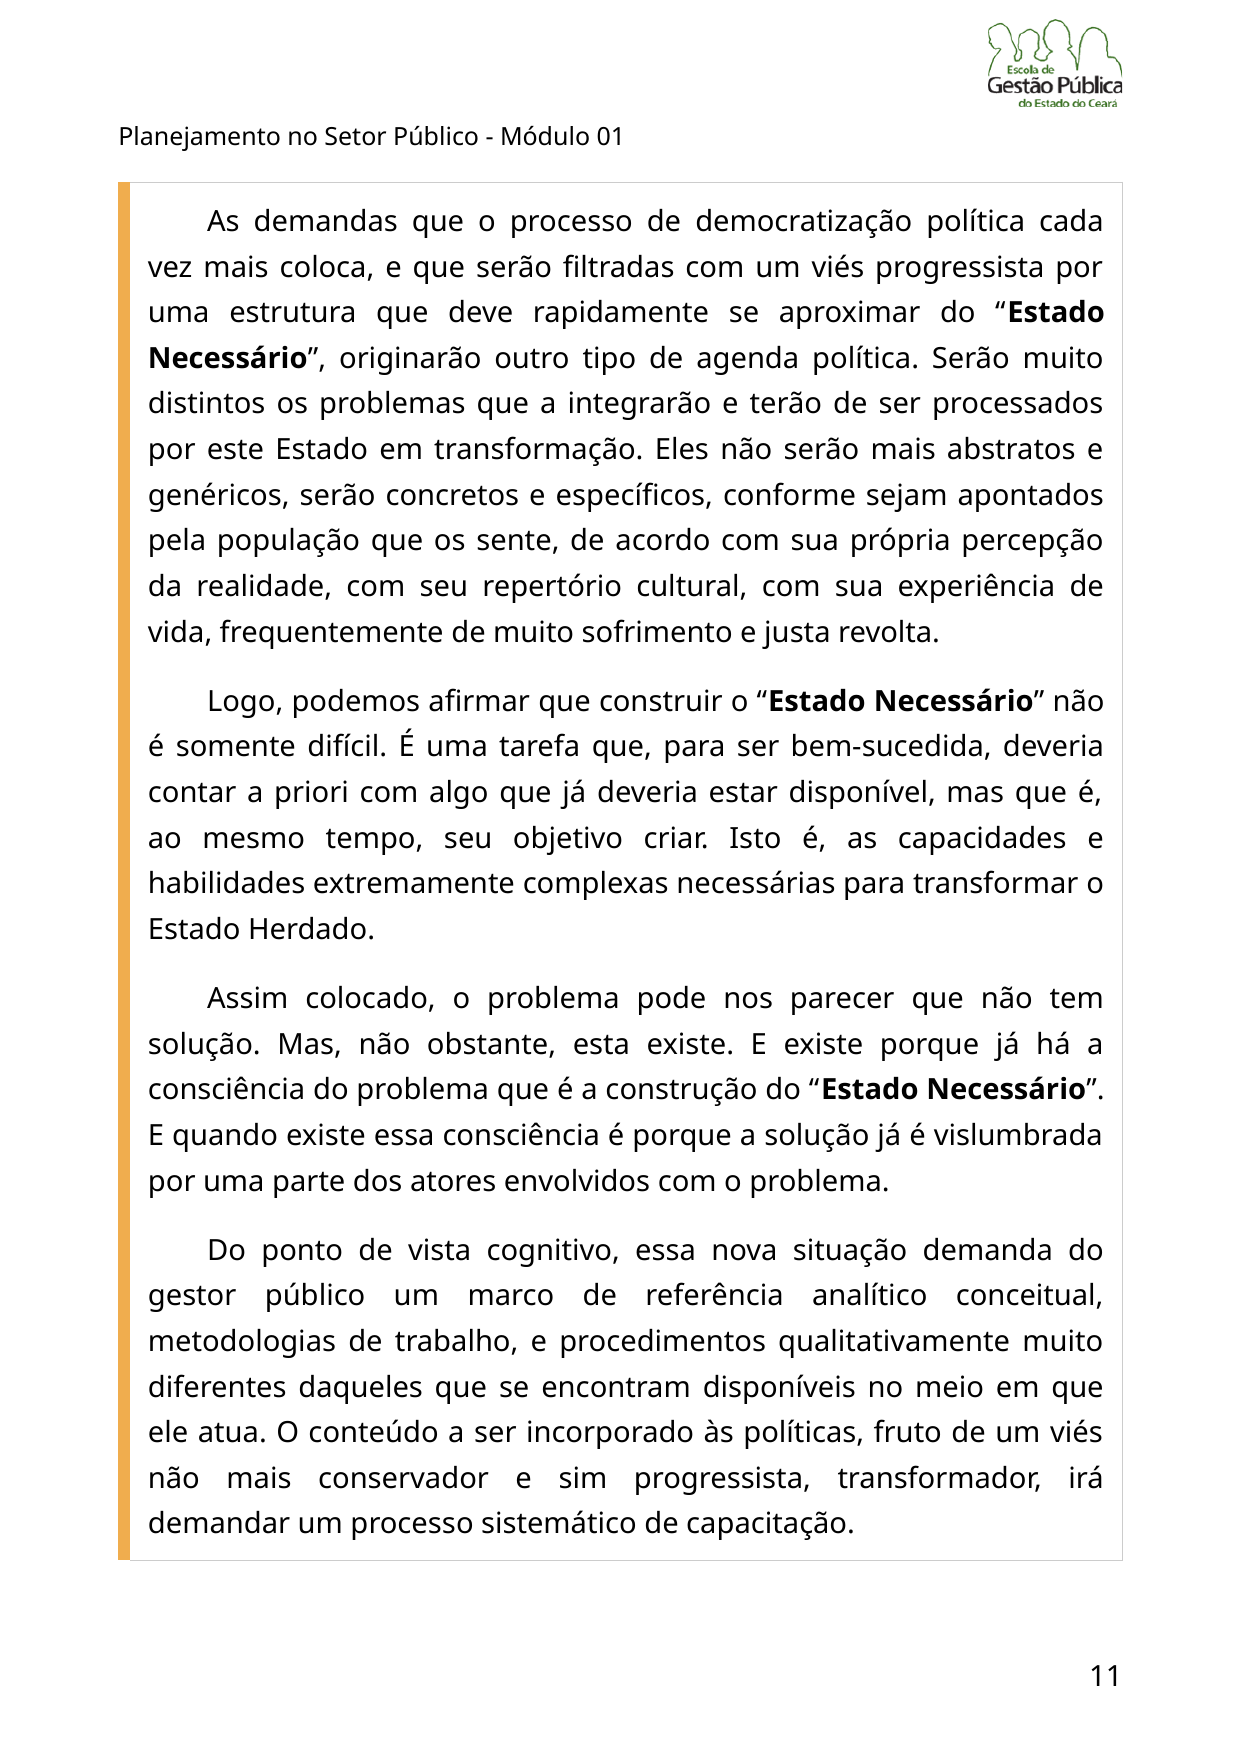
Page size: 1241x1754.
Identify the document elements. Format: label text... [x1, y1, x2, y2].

table_header [118, 182, 130, 1560]
picture [118, 19, 1123, 107]
table_header As demandas que o processo de democratização política cada vez mais coloca, e que serão filtradas com um viés progressista por uma estrutura que deve rapidamente se aproximar do “Estado Necessário”, originarão outro tipo de agenda política. Serão muito distintos os problemas que a integrarão e terão de ser processados por este Estado em transformação. Eles não serão mais abstratos e genéricos, serão concretos e específicos, conforme sejam apontados pela população que os sente, de acordo com sua própria percepção da realidade, com seu repertório cultural, com sua experiência de vida, frequentemente de muito sofrimento e justa revolta. Logo, podemos afirmar que construir o “Estado Necessário” não é somente difícil. É uma tarefa que, para ser bem-sucedida, deveria contar a priori com algo que já deveria estar disponível, mas que é, ao mesmo tempo, seu objetivo criar. Isto é, as capacidades e habilidades extremamente complexas necessárias para transformar o Estado Herdado. Assim colocado, o problema pode nos parecer que não tem solução. Mas, não obstante, esta existe. E existe porque já há a consciência do problema que é a construção do “Estado Necessário”. E quando existe essa consciência é porque a solução já é vislumbrada por uma parte dos atores envolvidos com o problema. Do ponto de vista cognitivo, essa nova situação demanda do gestor público um marco de referência analítico conceitual, metodologias de trabalho, e procedimentos qualitativamente muito diferentes daqueles que se encontram disponíveis no meio em que ele atua. O conteúdo a ser incorporado às políticas, fruto de um viés não mais conservador e sim progressista, transformador, irá demandar um processo sistemático de capacitação. [130, 183, 1122, 1560]
